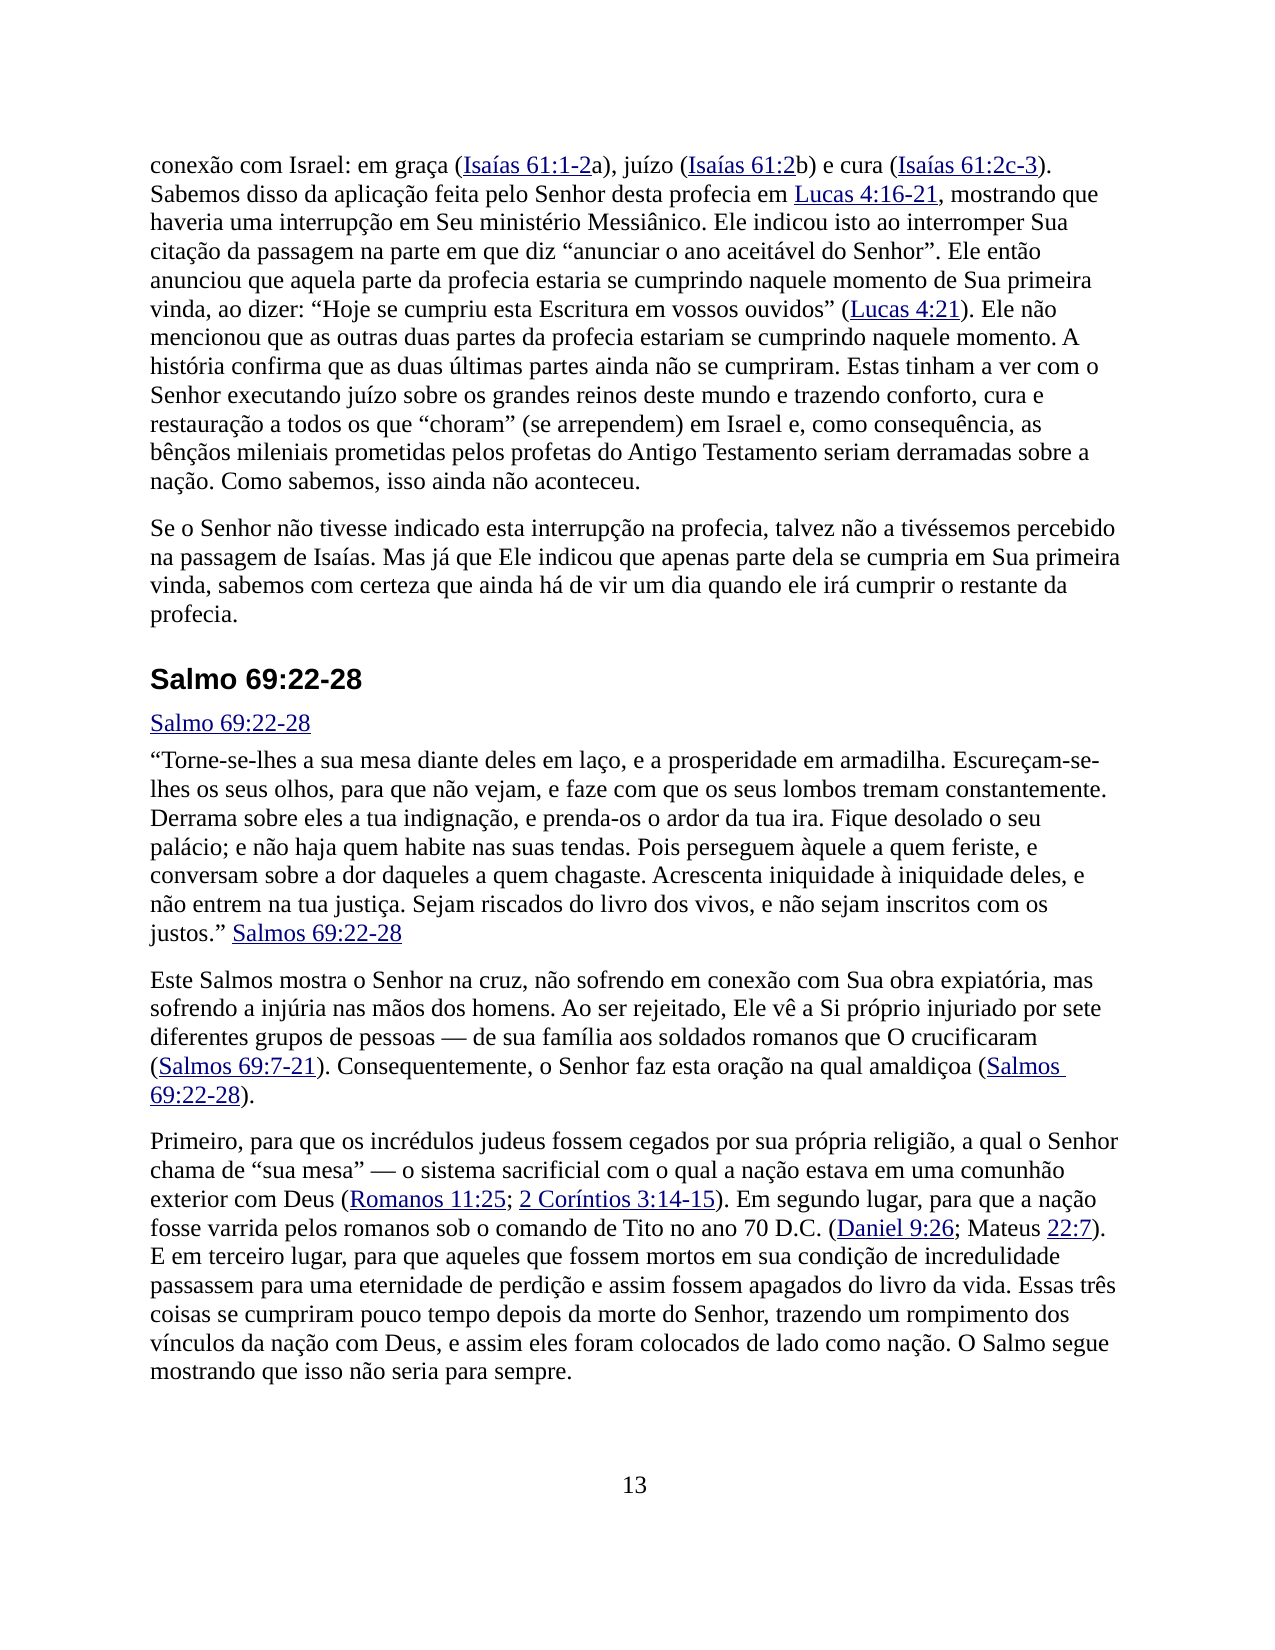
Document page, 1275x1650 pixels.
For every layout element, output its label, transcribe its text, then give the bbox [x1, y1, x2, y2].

text Primeiro, para que os incrédulos judeus fossem cegados por sua própria religião, a qual o Senhor chama de “sua mesa” — o sistema sacrificial com o qual a nação estava em uma comunhão exterior com Deus (Romanos 11:25; 2 Coríntios 3:14-15). Em segundo lugar, para que a nação fosse varrida pelos romanos sob o comando de Tito no ano 70 D.C. (Daniel 9:26; Mateus 22:7). E em terceiro lugar, para que aqueles que fossem mortos em sua condição de incredulidade passassem para uma eternidade de perdição e assim fossem apagados do livro da vida. Essas três coisas se cumpriram pouco tempo depois da morte do Senhor, trazendo um rompimento dos vínculos da nação com Deus, e assim eles foram colocados de lado como nação. O Salmo segue mostrando que isso não seria para sempre. [150, 1126, 1125, 1385]
text conexão com Israel: em graça (Isaías 61:1-2a), juízo (Isaías 61:2b) e cura (Isaías 61:2c-3). Sabemos disso da aplicação feita pelo Senhor desta profecia em Lucas 4:16-21, mostrando que haveria uma interrupção em Seu ministério Messiânico. Ele indicou isto ao interromper Sua citação da passagem na parte em que diz “anunciar o ano aceitável do Senhor”. Ele então anunciou que aquela parte da profecia estaria se cumprindo naquele momento de Sua primeira vinda, ao dizer: “Hoje se cumpriu esta Escritura em vossos ouvidos” (Lucas 4:21). Ele não mencionou que as outras duas partes da profecia estariam se cumprindo naquele momento. A história confirma que as duas últimas partes ainda não se cumpriram. Estas tinham a ver com o Senhor executando juízo sobre os grandes reinos deste mundo e trazendo conforto, cura e restauração a todos os que “choram” (se arrependem) em Israel e, como consequência, as bênçãos mileniais prometidas pelos profetas do Antigo Testamento seriam derramadas sobre a nação. Como sabemos, isso ainda não aconteceu. [150, 150, 1125, 495]
text Este Salmos mostra o Senhor na cruz, não sofrendo em conexão com Sua obra expiatória, mas sofrendo a injúria nas mãos dos homens. Ao ser rejeitado, Ele vê a Si próprio injuriado por sete diferentes grupos de pessoas — de sua família aos soldados romanos que O crucificaram (Salmos 69:7-21). Consequentemente, o Senhor faz esta oração na qual amaldiçoa (Salmos 69:22-28). [150, 965, 1125, 1108]
text “Torne-se-lhes a sua mesa diante deles em laço, e a prosperidade em armadilha. Escureçam-se-lhes os seus olhos, para que não vejam, e faze com que os seus lombos tremam constantemente. Derrama sobre eles a tua indignação, e prenda-os o ardor da tua ira. Fique desolado o seu palácio; e não haja quem habite nas suas tendas. Pois perseguem àquele a quem feriste, e conversam sobre a dor daqueles a quem chagaste. Acrescenta iniquidade à iniquidade deles, e não entrem na tua justiça. Sejam riscados do livro dos vivos, e não sejam inscritos com os justos.” Salmos 69:22-28 [150, 746, 1125, 947]
text Se o Senhor não tivesse indicado esta interrupção na profecia, talvez não a tivéssemos percebido na passagem de Isaías. Mas já que Ele indicou que apenas parte dela se cumpria em Sua primeira vinda, sabemos com certeza que ainda há de vir um dia quando ele irá cumprir o restante da profecia. [150, 513, 1125, 628]
text Salmo 69:22-28 [150, 708, 1125, 737]
subtitle Salmo 69:22-28 [150, 662, 1125, 695]
